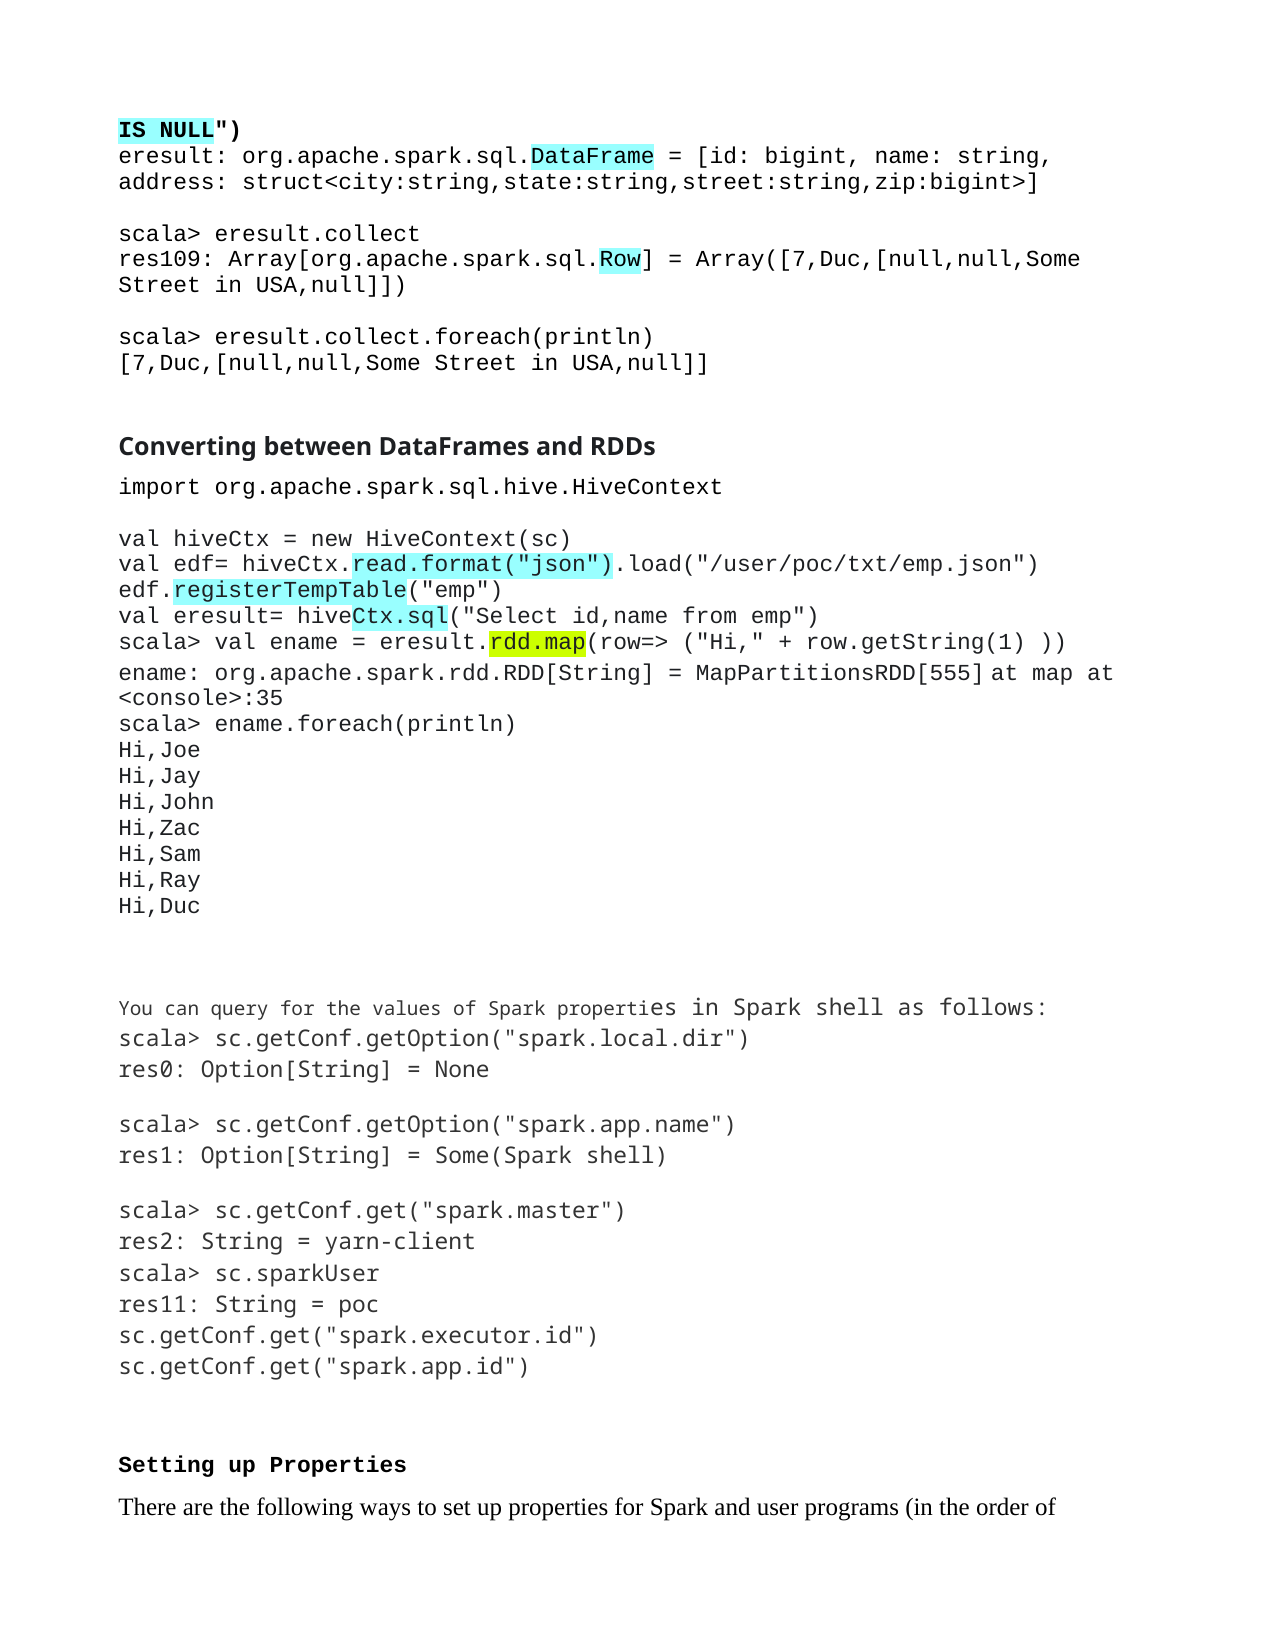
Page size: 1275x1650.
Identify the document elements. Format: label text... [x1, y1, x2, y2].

subtitle Converting between DataFrames and RDDs [118, 428, 1157, 462]
text scala> sc.getConf.get("spark.master") [118, 1194, 1157, 1225]
text Hi,Joe [118, 739, 1157, 764]
text ename: org.apache.spark.rdd.RDD[String] = MapPartitionsRDD[555] at map at <console>:35 [118, 657, 1157, 713]
text import org.apache.spark.sql.hive.HiveContext [118, 475, 1157, 501]
text val hiveCtx = new HiveContext(sc) [118, 527, 1157, 553]
text scala> sc.getConf.getOption("spark.local.dir") [118, 1022, 1157, 1053]
text res0: Option[String] = None [118, 1053, 1157, 1084]
text scala> eresult.collect [118, 222, 1157, 248]
text Hi,Zac [118, 816, 1157, 842]
text scala> sc.getConf.getOption("spark.app.name") [118, 1108, 1157, 1139]
text Hi,Duc [118, 894, 1157, 920]
text Hi,Sam [118, 842, 1157, 868]
text val edf= hiveCtx.read.format("json").load("/user/poc/txt/emp.json") [118, 553, 1157, 579]
text edf.registerTempTable("emp") [118, 579, 1157, 605]
text sc.getConf.get("spark.app.id") [118, 1350, 1157, 1381]
subtitle Setting up Properties [118, 1454, 1157, 1480]
text scala> eresult.collect.foreach(println) [118, 326, 1157, 352]
text scala> val ename = eresult.rdd.map(row=> ("Hi," + row.getString(1) )) [118, 631, 1157, 657]
text sc.getConf.get("spark.executor.id") [118, 1319, 1157, 1350]
text There are the following ways to set up properties for Spark and user programs (in the order of [118, 1492, 1157, 1521]
text res1: Option[String] = Some(Spark shell) [118, 1139, 1157, 1170]
text eresult: org.apache.spark.sql.DataFrame = [id: bigint, name: string, address: struct<city:string,state:string,street:string,zip:bigint>] [118, 144, 1157, 196]
text IS NULL") [118, 118, 1157, 144]
text scala> ename.foreach(println) [118, 713, 1157, 739]
text You can query for the values of Spark properties in Spark shell as follows: [118, 990, 1157, 1022]
text [7,Duc,[null,null,Some Street in USA,null]] [118, 352, 1157, 377]
text res2: String = yarn-client [118, 1225, 1157, 1256]
text scala> sc.sparkUser [118, 1256, 1157, 1288]
text Hi,Jay [118, 764, 1157, 791]
text res11: String = poc [118, 1288, 1157, 1319]
text res109: Array[org.apache.spark.sql.Row] = Array([7,Duc,[null,null,Some Street in USA,null]]) [118, 248, 1157, 300]
text Hi,John [118, 791, 1157, 816]
text val eresult= hiveCtx.sql("Select id,name from emp") [118, 605, 1157, 631]
text Hi,Ray [118, 868, 1157, 894]
